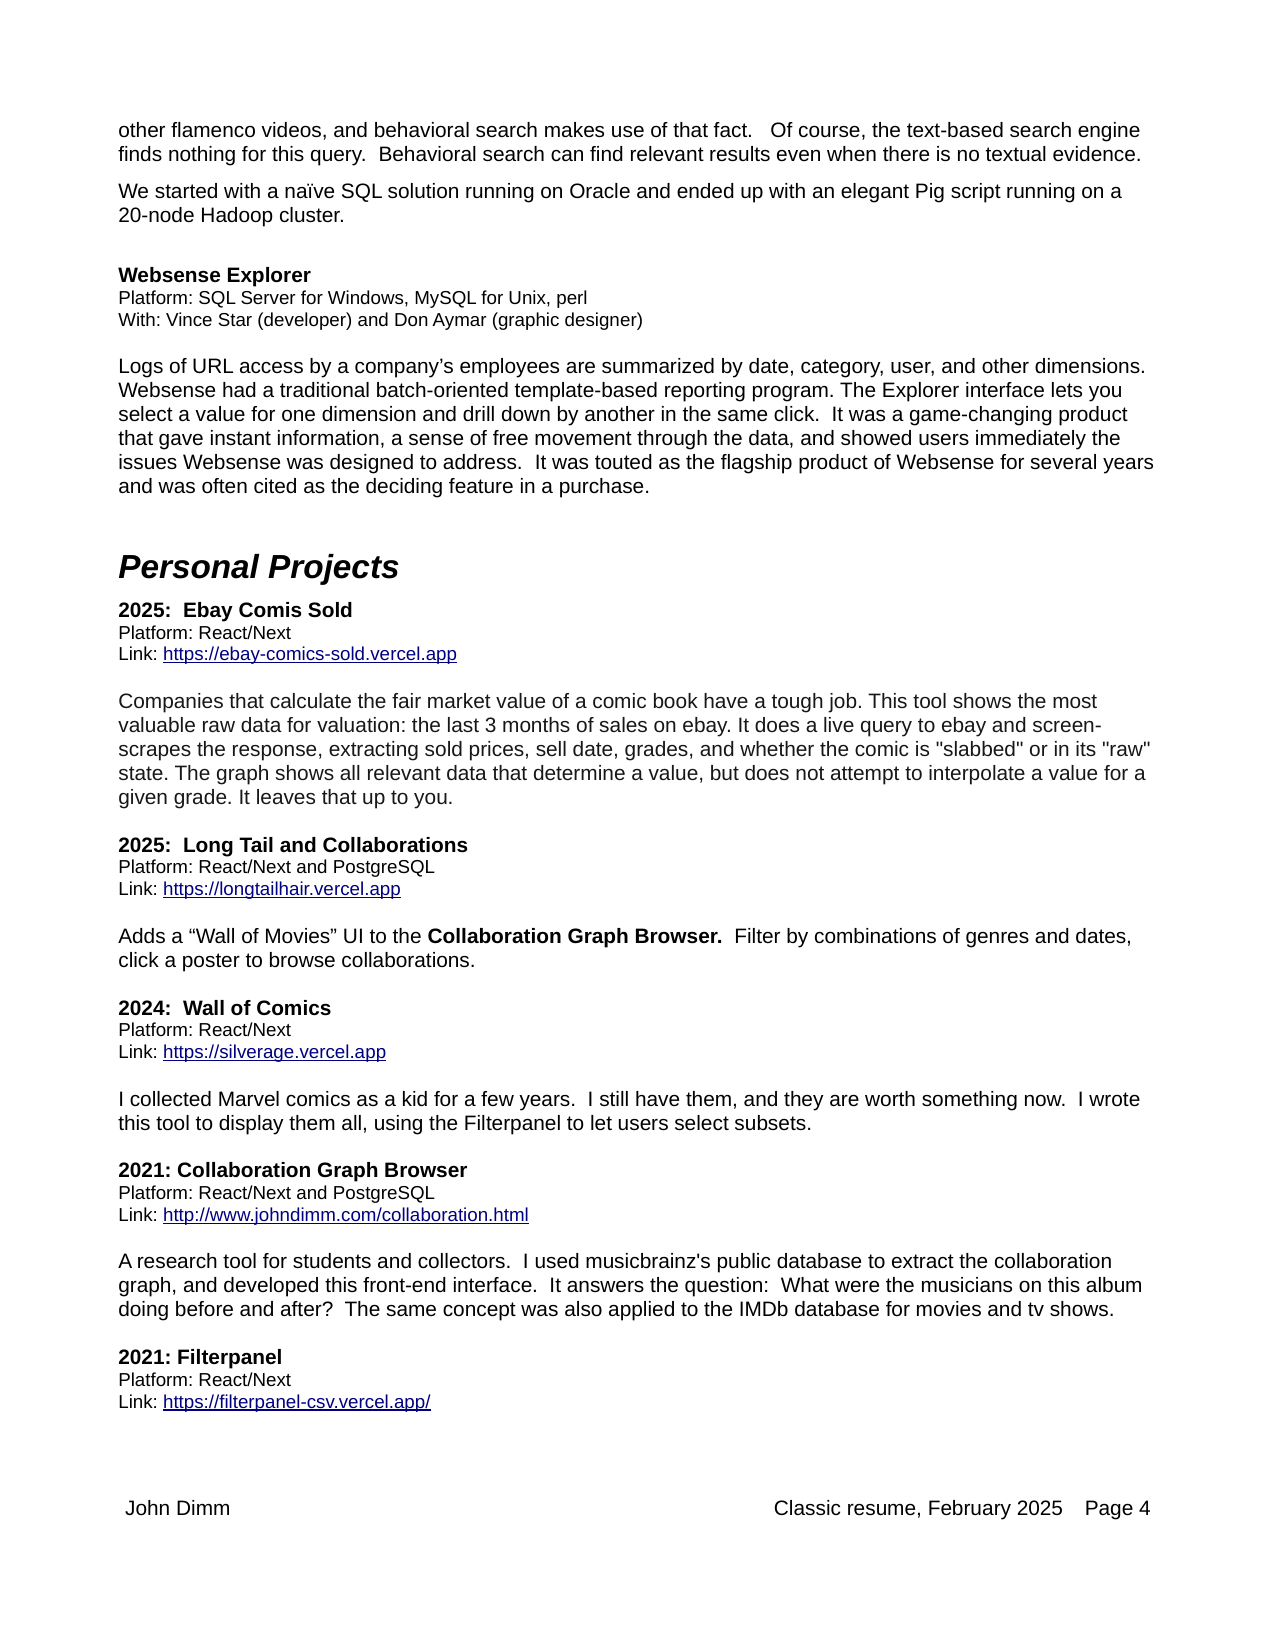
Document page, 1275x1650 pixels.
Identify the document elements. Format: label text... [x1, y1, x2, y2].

text Platform: React/Next [118, 1369, 1157, 1391]
text 2025: Ebay Comis Sold [118, 598, 1157, 622]
text With: Vince Star (developer) and Don Aymar (graphic designer) [118, 308, 1157, 330]
text Logs of URL access by a company’s employees are summarized by date, category, user, and other dimensions. [118, 354, 1157, 378]
text Platform: React/Next [118, 1019, 1157, 1041]
text Platform: React/Next and PostgreSQL [118, 1182, 1157, 1204]
text 2021: Filterpanel [118, 1345, 1157, 1369]
text 2024: Wall of Comics [118, 995, 1157, 1019]
text 2025: Long Tail and Collaborations [118, 832, 1157, 856]
text Companies that calculate the fair market value of a comic book have a tough job. This tool shows the most valuable raw data for valuation: the last 3 months of sales on ebay. It does a live query to ebay and screen-scrapes the response, extracting sold prices, sell date, grades, and whether the comic is "slabbed" or in its "raw" state. The graph shows all relevant data that determine a value, but does not attempt to interpolate a value for a given grade. It leaves that up to you. [118, 689, 1157, 808]
text Link: https://ebay-comics-sold.vercel.app [118, 643, 1157, 665]
text Link: http://www.johndimm.com/collaboration.html [118, 1204, 1157, 1225]
text Platform: React/Next [118, 622, 1157, 643]
text Link: https://filterpanel-csv.vercel.app/ [118, 1391, 1157, 1412]
text A research tool for students and collectors. I used musicbrainz's public database to extract the collaboration graph, and developed this front-end interface. It answers the question: What were the musicians on this album doing before and after? The same concept was also applied to the IMDb database for movies and tv shows. [118, 1249, 1157, 1321]
text Platform: SQL Server for Windows, MySQL for Unix, perl [118, 287, 1157, 308]
text Websense Explorer [118, 263, 1157, 287]
text Adds a “Wall of Movies” UI to the Collaboration Graph Browser. Filter by combinations of genres and dates, click a poster to browse collaborations. [118, 923, 1157, 971]
text Link: https://silverage.vercel.app [118, 1041, 1157, 1062]
text Link: https://longtailhair.vercel.app [118, 878, 1157, 899]
subtitle Personal Projects [118, 547, 1157, 585]
text We started with a naïve SQL solution running on Oracle and ended up with an elegant Pig script running on a 20-node Hadoop cluster. [118, 178, 1157, 226]
text Websense had a traditional batch-oriented template-based reporting program. The Explorer interface lets you select a value for one dimension and drill down by another in the same click. It was a game-changing product that gave instant information, a sense of free movement through the data, and showed users immediately the issues Websense was designed to address. It was touted as the flagship product of Websense for several years and was often cited as the deciding feature in a purchase. [118, 378, 1157, 498]
text other flamenco videos, and behavioral search makes use of that fact. Of course, the text-based search engine finds nothing for this query. Behavioral search can find relevant results even when there is no textual evidence. [118, 118, 1157, 166]
text 2021: Collaboration Graph Browser [118, 1158, 1157, 1182]
text Platform: React/Next and PostgreSQL [118, 856, 1157, 878]
text I collected Marvel comics as a kid for a few years. I still have them, and they are worth something now. I wrote this tool to display them all, using the Filterpanel to let users select subsets. [118, 1086, 1157, 1134]
